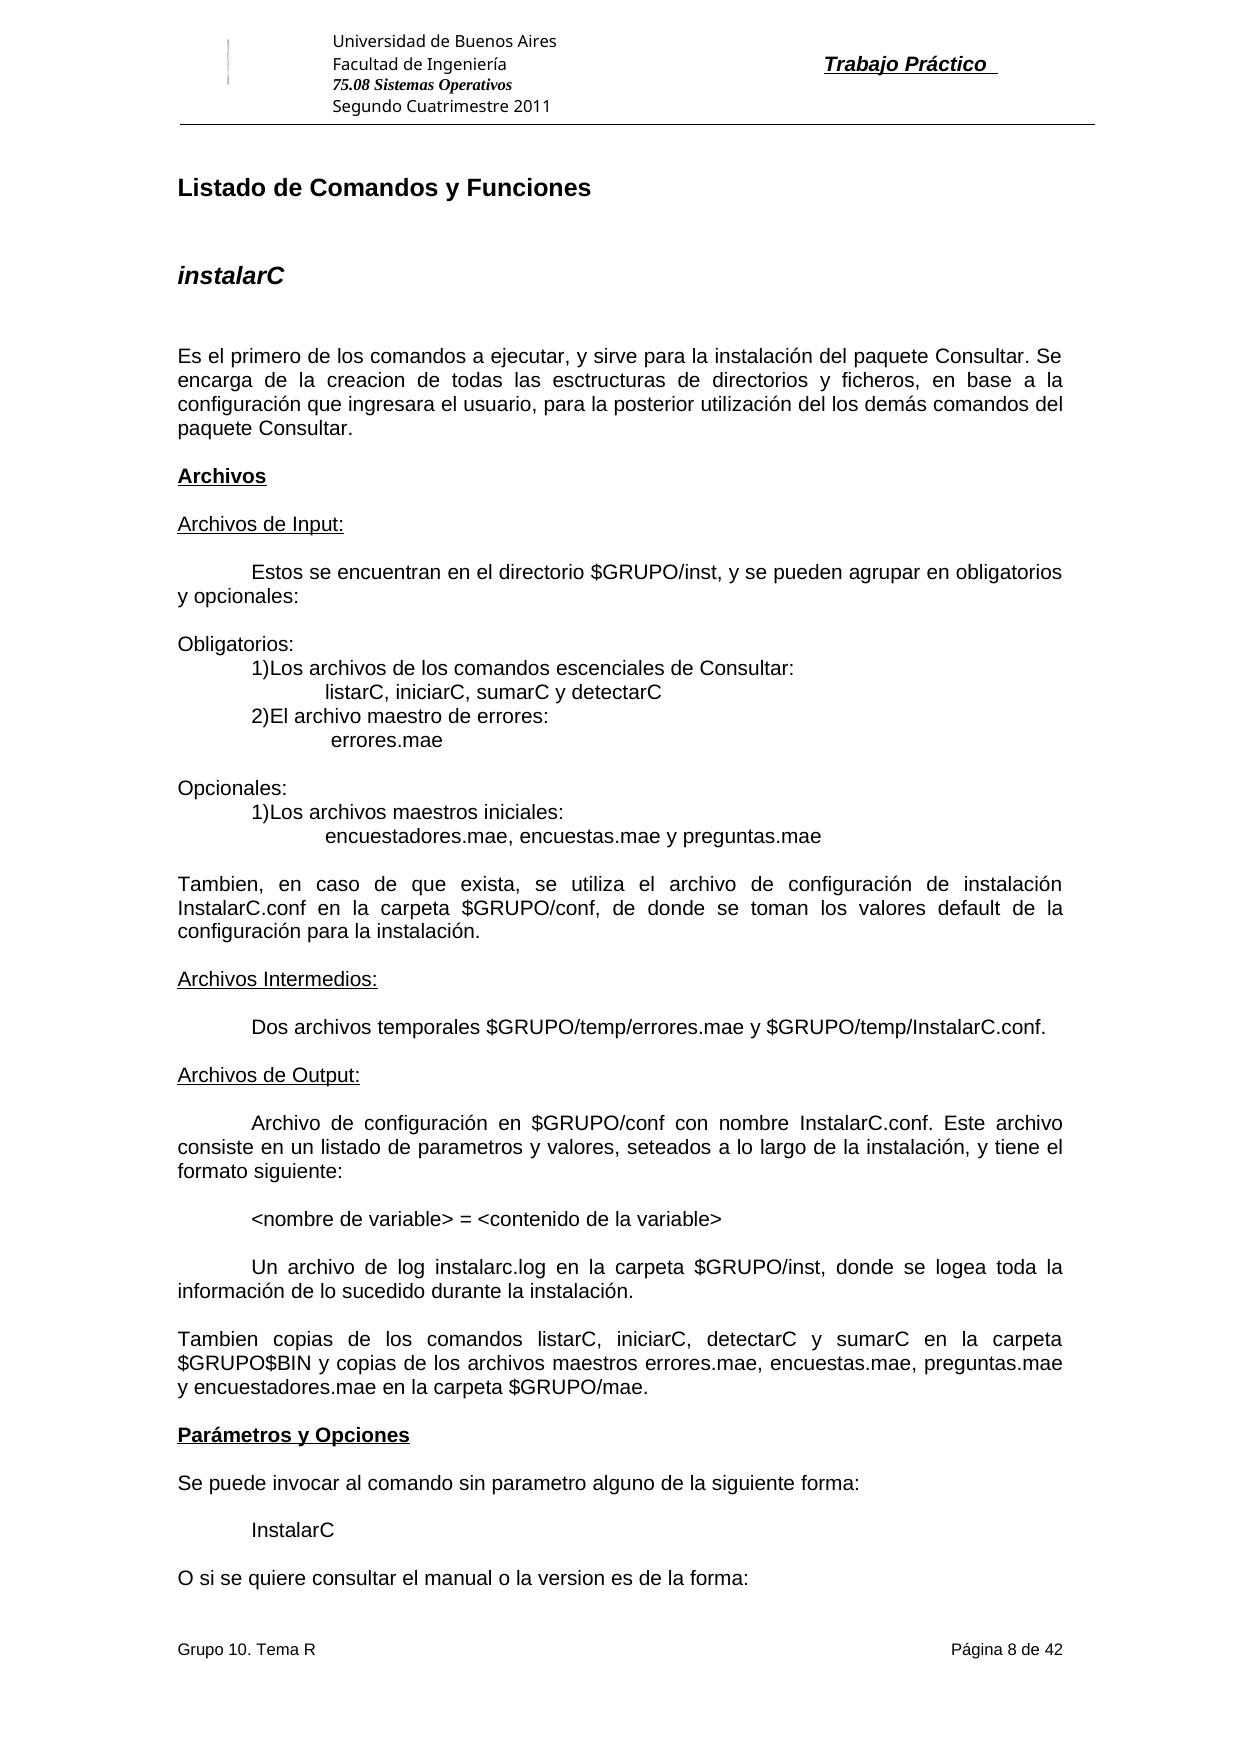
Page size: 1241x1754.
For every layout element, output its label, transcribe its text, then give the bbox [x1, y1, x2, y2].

text Tambien, en caso de que exista, se utiliza el archivo de configuración de instalación InstalarC.conf en la carpeta $GRUPO/conf, de donde se toman los valores default de la configuración para la instalación. [177, 871, 1063, 943]
text O si se quiere consultar el manual o la version es de la forma: [177, 1566, 1063, 1590]
text 1)Los archivos maestros iniciales: [177, 799, 1063, 823]
text Archivos de Input: [177, 512, 1063, 536]
text Se puede invocar al comando sin parametro alguno de la siguiente forma: [177, 1470, 1063, 1494]
text Archivos [177, 464, 1063, 488]
subtitle instalarC [177, 261, 1063, 290]
text <nombre de variable> = <contenido de la variable> [177, 1207, 1063, 1231]
text listarC, iniciarC, sumarC y detectarC [177, 680, 1063, 704]
text encuestadores.mae, encuestas.mae y preguntas.mae [177, 823, 1063, 847]
subtitle Listado de Comandos y Funciones [177, 173, 1063, 201]
text InstalarC [177, 1518, 1063, 1542]
text Estos se encuentran en el directorio $GRUPO/inst, y se pueden agrupar en obligatorios y opcionales: [177, 560, 1063, 608]
text Es el primero de los comandos a ejecutar, y sirve para la instalación del paquete Consultar. Se encarga de la creacion de todas las esctructuras de directorios y ficheros, en base a la configuración que ingresara el usuario, para la posterior utilización del los demás comandos del paquete Consultar. [177, 344, 1063, 440]
text Tambien copias de los comandos listarC, iniciarC, detectarC y sumarC en la carpeta $GRUPO$BIN y copias de los archivos maestros errores.mae, encuestas.mae, preguntas.mae y encuestadores.mae en la carpeta $GRUPO/mae. [177, 1327, 1063, 1398]
text Archivo de configuración en $GRUPO/conf con nombre InstalarC.conf. Este archivo consiste en un listado de parametros y valores, seteados a lo largo de la instalación, y tiene el formato siguiente: [177, 1111, 1063, 1183]
text Un archivo de log instalarc.log en la carpeta $GRUPO/inst, donde se logea toda la información de lo sucedido durante la instalación. [177, 1255, 1063, 1303]
text Opcionales: [177, 776, 1063, 799]
text errores.mae [177, 728, 1063, 752]
text Parámetros y Opciones [177, 1422, 1063, 1446]
text Archivos de Output: [177, 1063, 1063, 1087]
text 2)El archivo maestro de errores: [177, 704, 1063, 728]
text Dos archivos temporales $GRUPO/temp/errores.mae y $GRUPO/temp/InstalarC.conf. [177, 1015, 1063, 1039]
text Obligatorios: [177, 632, 1063, 656]
text Archivos Intermedios: [177, 967, 1063, 991]
text 1)Los archivos de los comandos escenciales de Consultar: [177, 656, 1063, 680]
